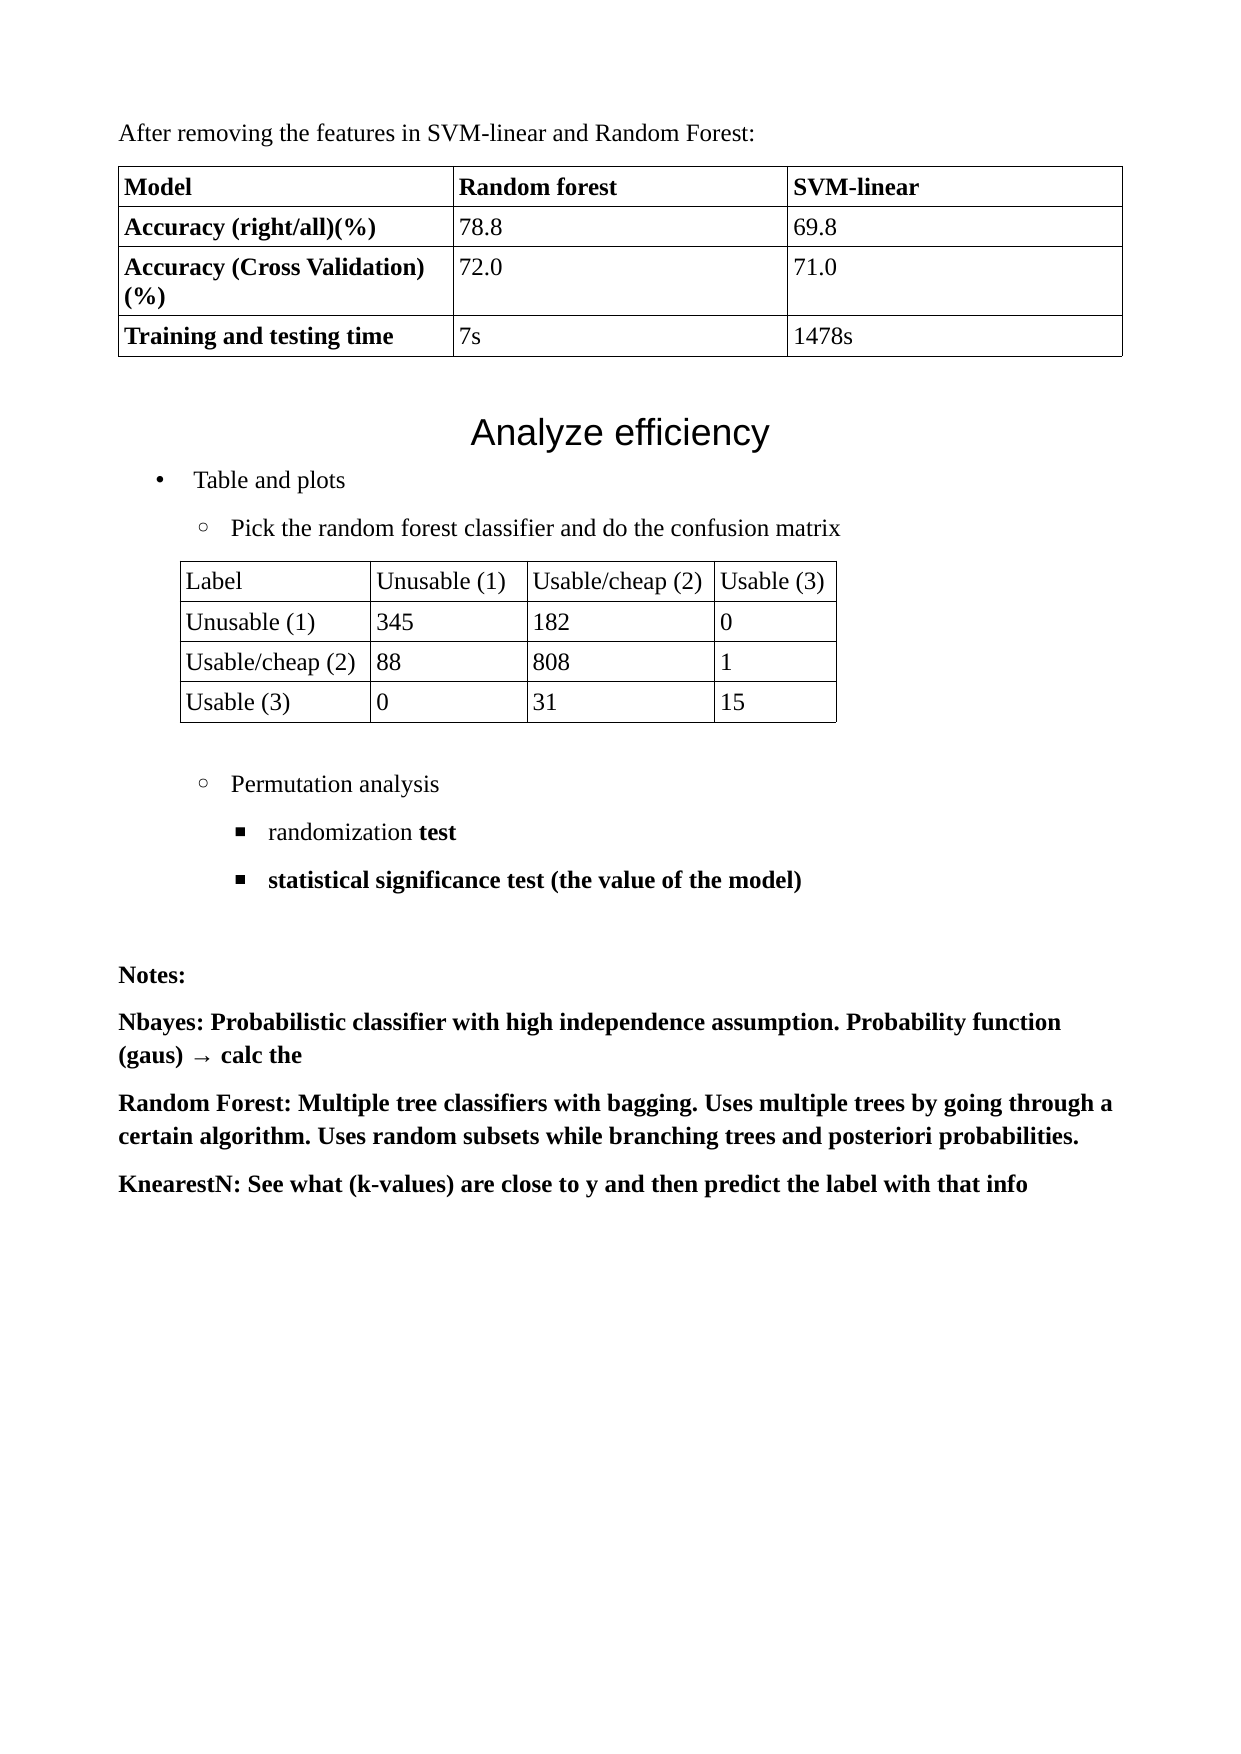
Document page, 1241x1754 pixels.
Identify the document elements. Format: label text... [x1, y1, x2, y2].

table_cell 31 [528, 682, 714, 722]
table_cell Accuracy (Cross Validation)(%) [119, 247, 453, 315]
table_header SVM-linear [788, 167, 1122, 206]
table_cell 0 [371, 682, 527, 722]
table_cell 1 [715, 642, 836, 681]
table_header Random forest [454, 167, 787, 206]
table_header Label [181, 562, 370, 601]
table_cell 15 [715, 682, 836, 722]
table_cell 69.8 [788, 207, 1122, 246]
table_header Usable/cheap (2) [528, 562, 714, 601]
table_cell Training and testing time [119, 316, 453, 356]
list Permutation analysis [193, 769, 1122, 798]
table_header Model [119, 167, 453, 206]
list statistical significance test (the value of the model) [231, 865, 1122, 893]
text Random Forest: Multiple tree classifiers with bagging. Uses multiple trees by going through a certain algorithm. Uses random subsets while branching trees and posteriori probabilities. [118, 1088, 1122, 1150]
table_cell 88 [371, 642, 527, 681]
table_cell 0 [715, 602, 836, 641]
table_cell Accuracy (right/all)(%) [119, 207, 453, 246]
table_cell Usable (3) [181, 682, 370, 722]
table_header Usable (3) [715, 562, 836, 601]
table_cell 72.0 [454, 247, 787, 315]
list Pick the random forest classifier and do the confusion matrix [193, 513, 1122, 542]
table_cell 71.0 [788, 247, 1122, 315]
subtitle Analyze efficiency [118, 410, 1122, 453]
text After removing the features in SVM-linear and Random Forest: [118, 118, 1122, 147]
table_cell 182 [528, 602, 714, 641]
table_cell 345 [371, 602, 527, 641]
table_cell Usable/cheap (2) [181, 642, 370, 681]
table_cell 7s [454, 316, 787, 356]
table_header Unusable (1) [371, 562, 527, 601]
text Nbayes: Probabilistic classifier with high independence assumption. Probability function (gaus) → calc the [118, 1007, 1122, 1069]
table_cell Unusable (1) [181, 602, 370, 641]
table_cell 1478s [788, 316, 1122, 356]
text Notes: [118, 960, 1122, 989]
list Table and plots [156, 465, 1122, 494]
list randomization test [231, 817, 1122, 846]
table_cell 808 [528, 642, 714, 681]
text KnearestN: See what (k-values) are close to y and then predict the label with that info [118, 1169, 1122, 1197]
table_cell 78.8 [454, 207, 787, 246]
